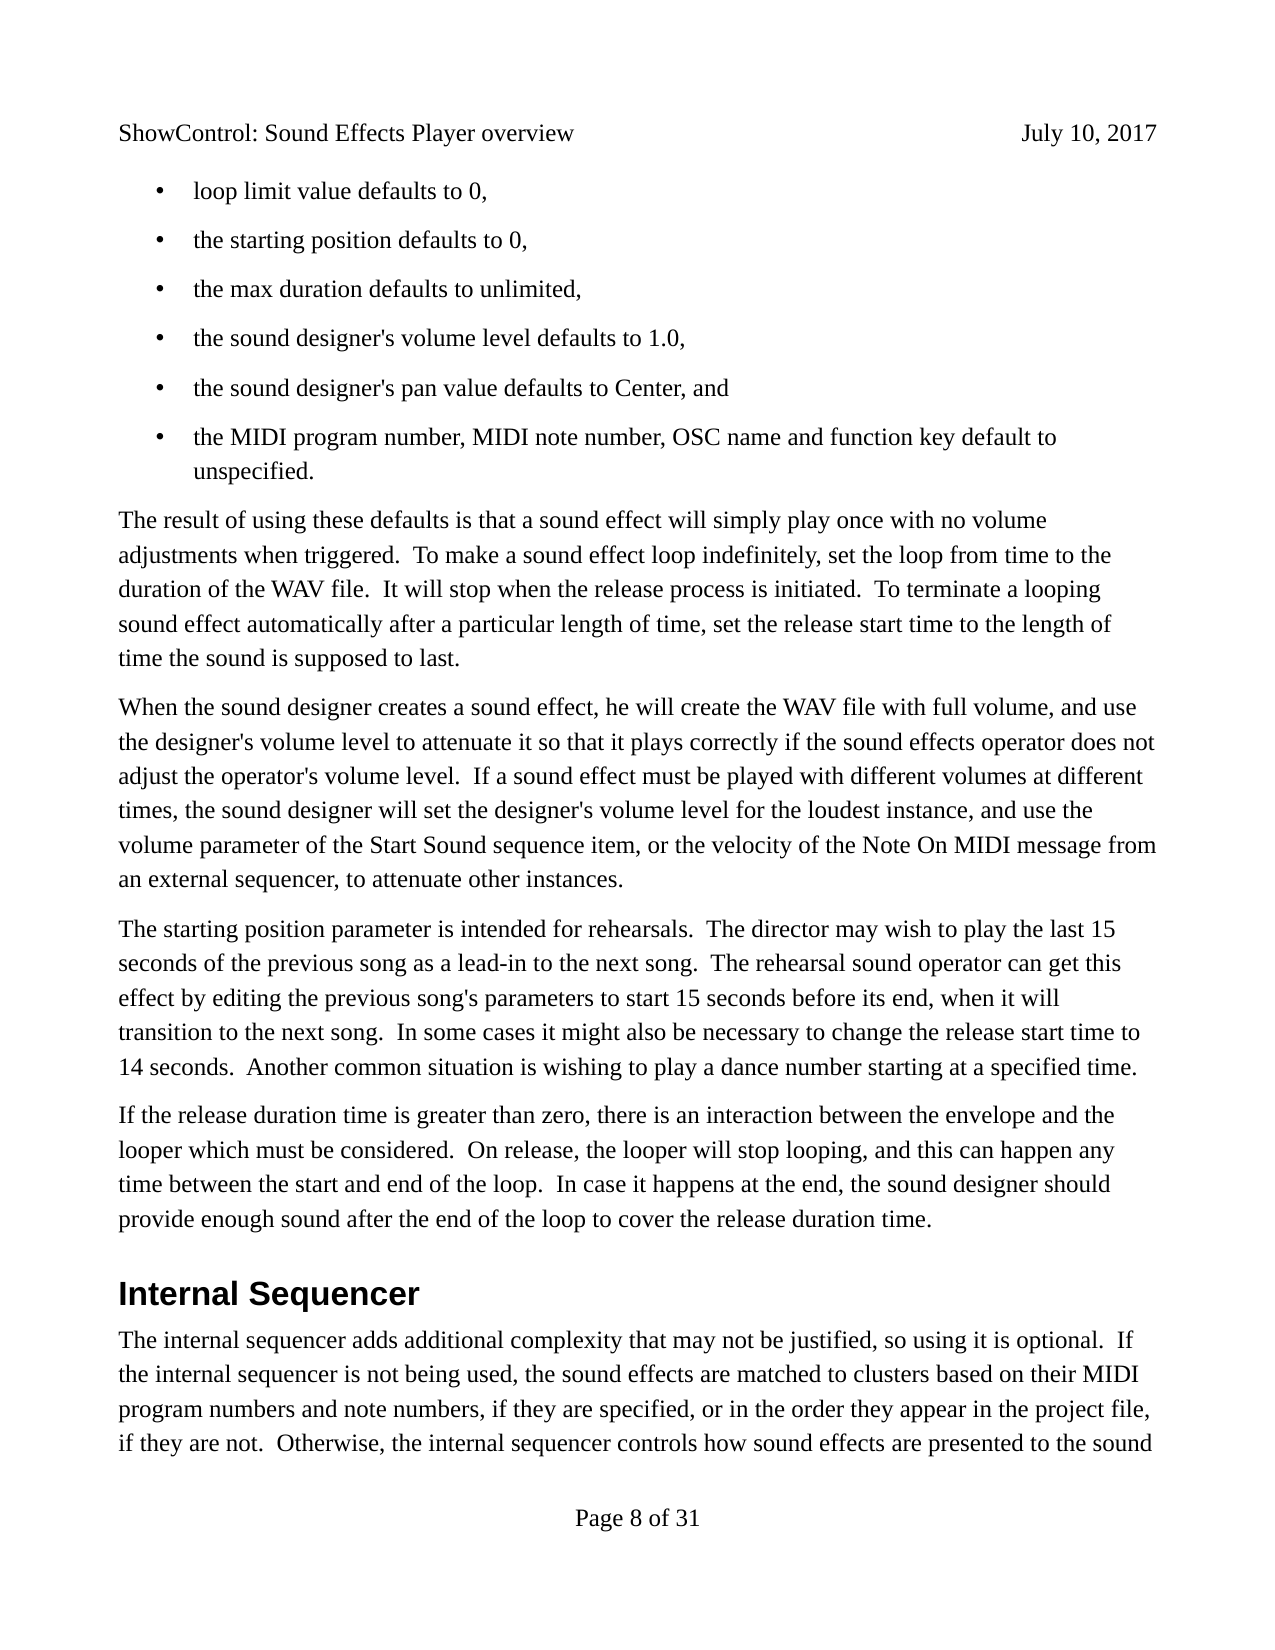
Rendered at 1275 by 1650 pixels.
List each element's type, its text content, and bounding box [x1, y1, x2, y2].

text The internal sequencer adds additional complexity that may not be justified, so using it is optional. If the internal sequencer is not being used, the sound effects are matched to clusters based on their MIDI program numbers and note numbers, if they are specified, or in the order they appear in the project file, if they are not. Otherwise, the internal sequencer controls how sound effects are presented to the sound [118, 1325, 1157, 1457]
list the sound designer's pan value defaults to Center, and [156, 373, 1157, 401]
list the starting position defaults to 0, [156, 225, 1157, 254]
list the max duration defaults to unlimited, [156, 274, 1157, 303]
subtitle Internal Sequencer [118, 1274, 1157, 1313]
text When the sound designer creates a sound effect, he will create the WAV file with full volume, and use the designer's volume level to attenuate it so that it plays correctly if the sound effects operator does not adjust the operator's volume level. If a sound effect must be played with different volumes at different times, the sound designer will set the designer's volume level for the loudest instance, and use the volume parameter of the Start Sound sequence item, or the velocity of the Note On MIDI message from an external sequencer, to attenuate other instances. [118, 692, 1157, 893]
text The starting position parameter is intended for rehearsals. The director may wish to play the last 15 seconds of the previous song as a lead-in to the next song. The rehearsal sound operator can get this effect by editing the previous song's parameters to start 15 seconds before its end, when it will transition to the next song. In some cases it might also be necessary to change the release start time to 14 seconds. Another common situation is wishing to play a dance number starting at a specified time. [118, 914, 1157, 1080]
text The result of using these defaults is that a sound effect will simply play once with no volume adjustments when triggered. To make a sound effect loop indefinitely, set the loop from time to the duration of the WAV file. It will stop when the release process is initiated. To terminate a looping sound effect automatically after a particular length of time, set the release start time to the length of time the sound is supposed to last. [118, 505, 1157, 672]
text If the release duration time is greater than zero, there is an interaction between the envelope and the looper which must be considered. On release, the looper will stop looping, and this can happen any time between the start and end of the loop. In case it happens at the end, the sound designer should provide enough sound after the end of the loop to cover the release duration time. [118, 1101, 1157, 1233]
list the MIDI program number, MIDI note number, OSC name and function key default to unspecified. [156, 422, 1157, 485]
list the sound designer's volume level defaults to 1.0, [156, 323, 1157, 352]
list loop limit value defaults to 0, [156, 176, 1157, 205]
